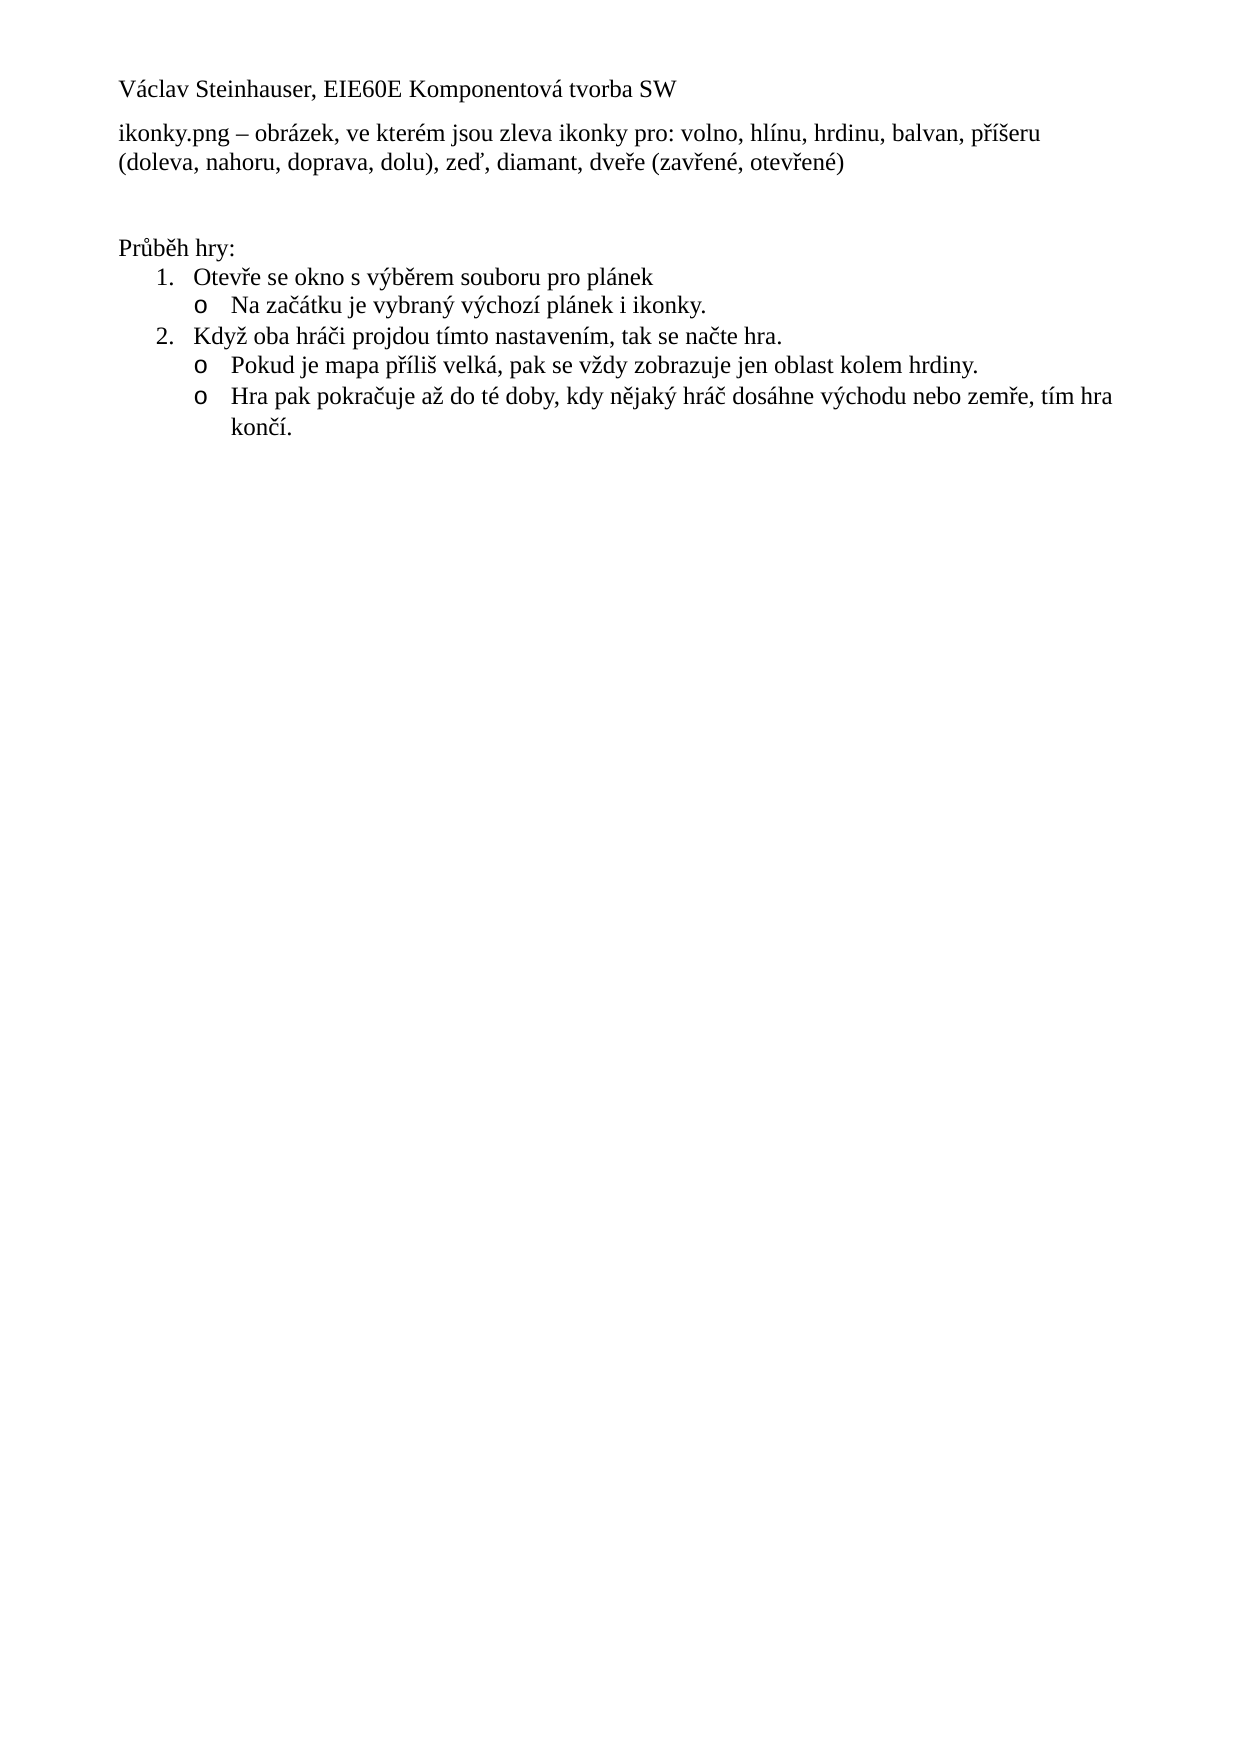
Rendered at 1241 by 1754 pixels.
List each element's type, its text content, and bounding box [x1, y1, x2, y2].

list Hra pak pokračuje až do té doby, kdy nějaký hráč dosáhne východu nebo zemře, tím hra končí. [193, 381, 1122, 441]
list Na začátku je vybraný výchozí plánek i ikonky. [193, 291, 1122, 321]
list Otevře se okno s výběrem souboru pro plánek [156, 262, 1122, 291]
list Pokud je mapa příliš velká, pak se vždy zobrazuje jen oblast kolem hrdiny. [193, 350, 1122, 381]
list Když oba hráči projdou tímto nastavením, tak se načte hra. [156, 321, 1122, 350]
text Průběh hry: [118, 233, 1122, 262]
text ikonky.png – obrázek, ve kterém jsou zleva ikonky pro: volno, hlínu, hrdinu, balvan, příšeru (doleva, nahoru, doprava, dolu), zeď, diamant, dveře (zavřené, otevřené) [118, 118, 1122, 176]
